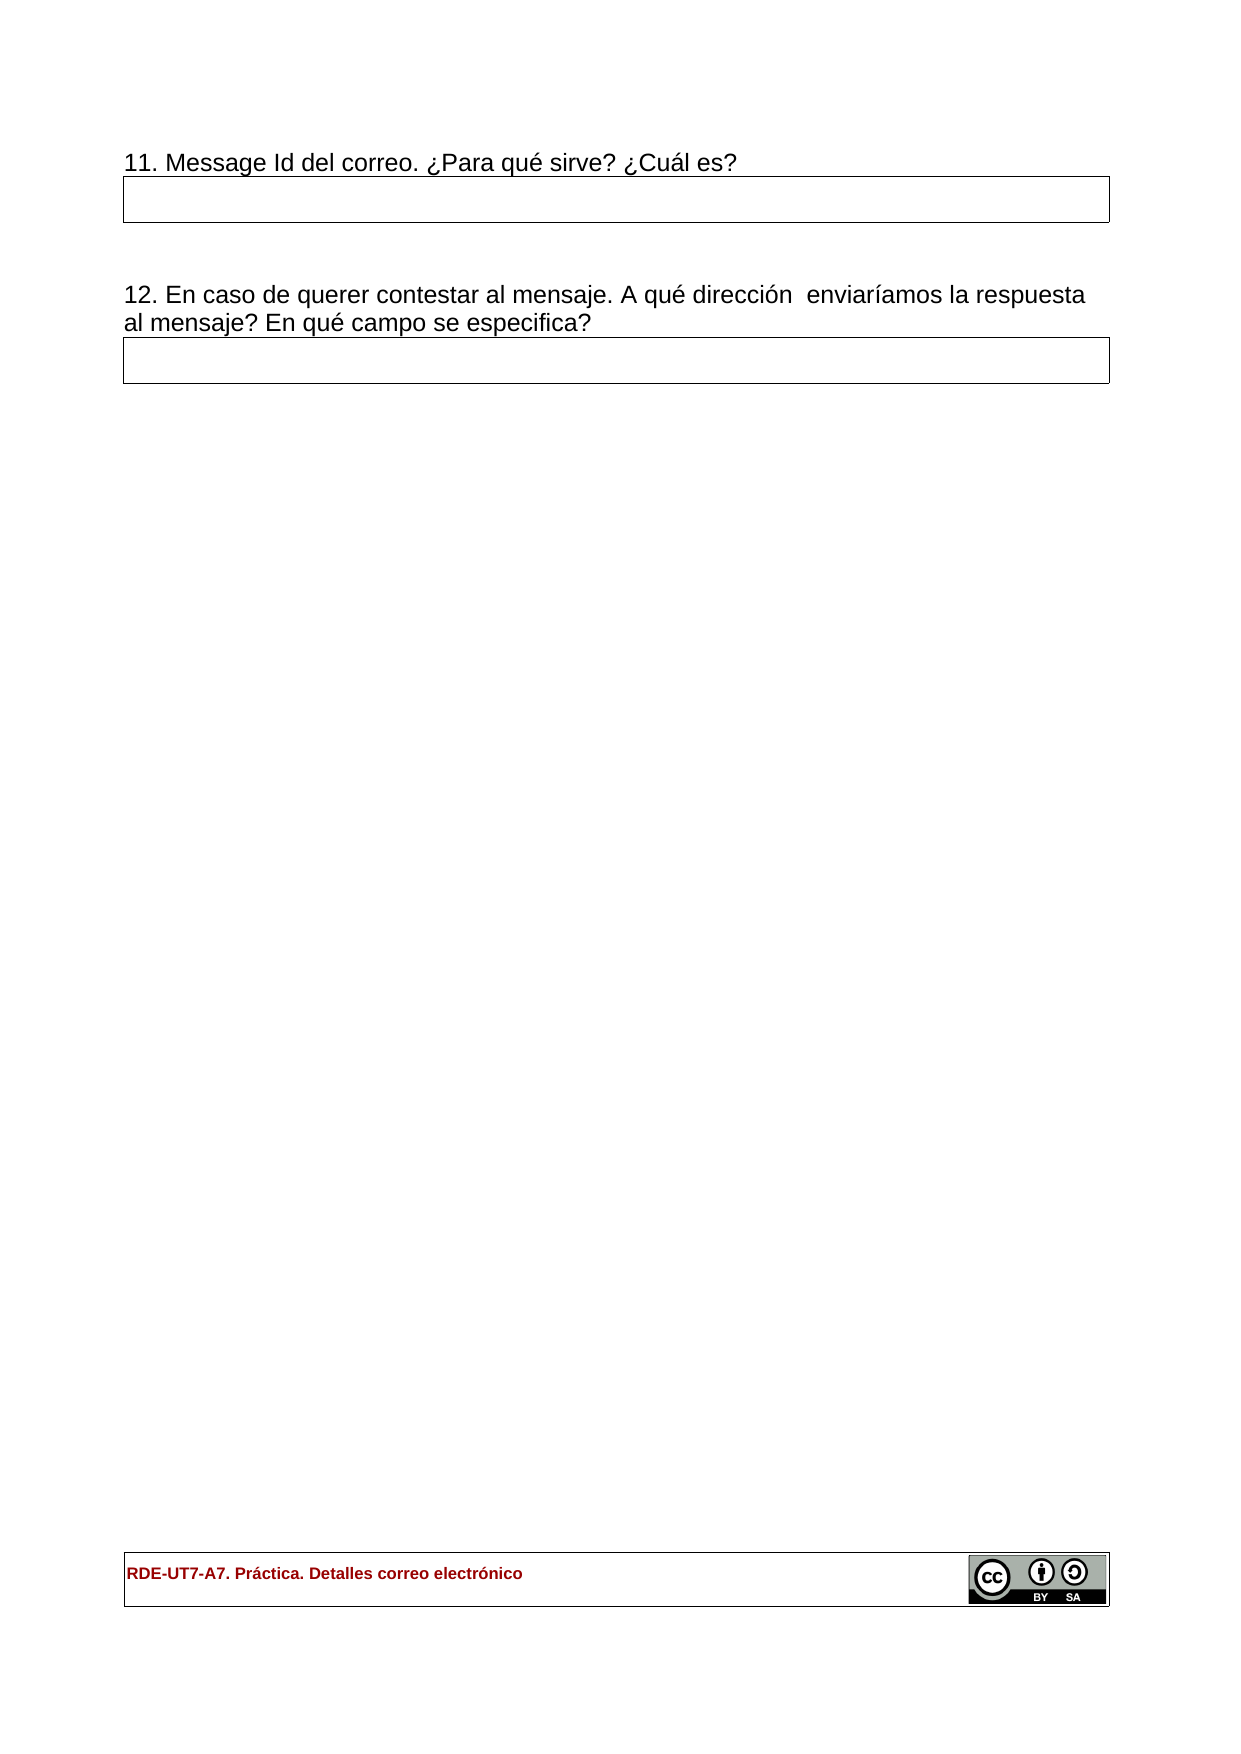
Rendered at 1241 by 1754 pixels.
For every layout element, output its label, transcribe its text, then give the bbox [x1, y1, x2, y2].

table_header [124, 338, 1109, 383]
text 11. Message Id del correo. ¿Para qué sirve? ¿Cuál es? [123, 148, 1109, 176]
text 12. En caso de querer contestar al mensaje. A qué dirección enviaríamos la respuesta al mensaje? En qué campo se especifica? [123, 279, 1109, 337]
table_header [124, 177, 1109, 222]
picture [968, 1555, 1107, 1604]
